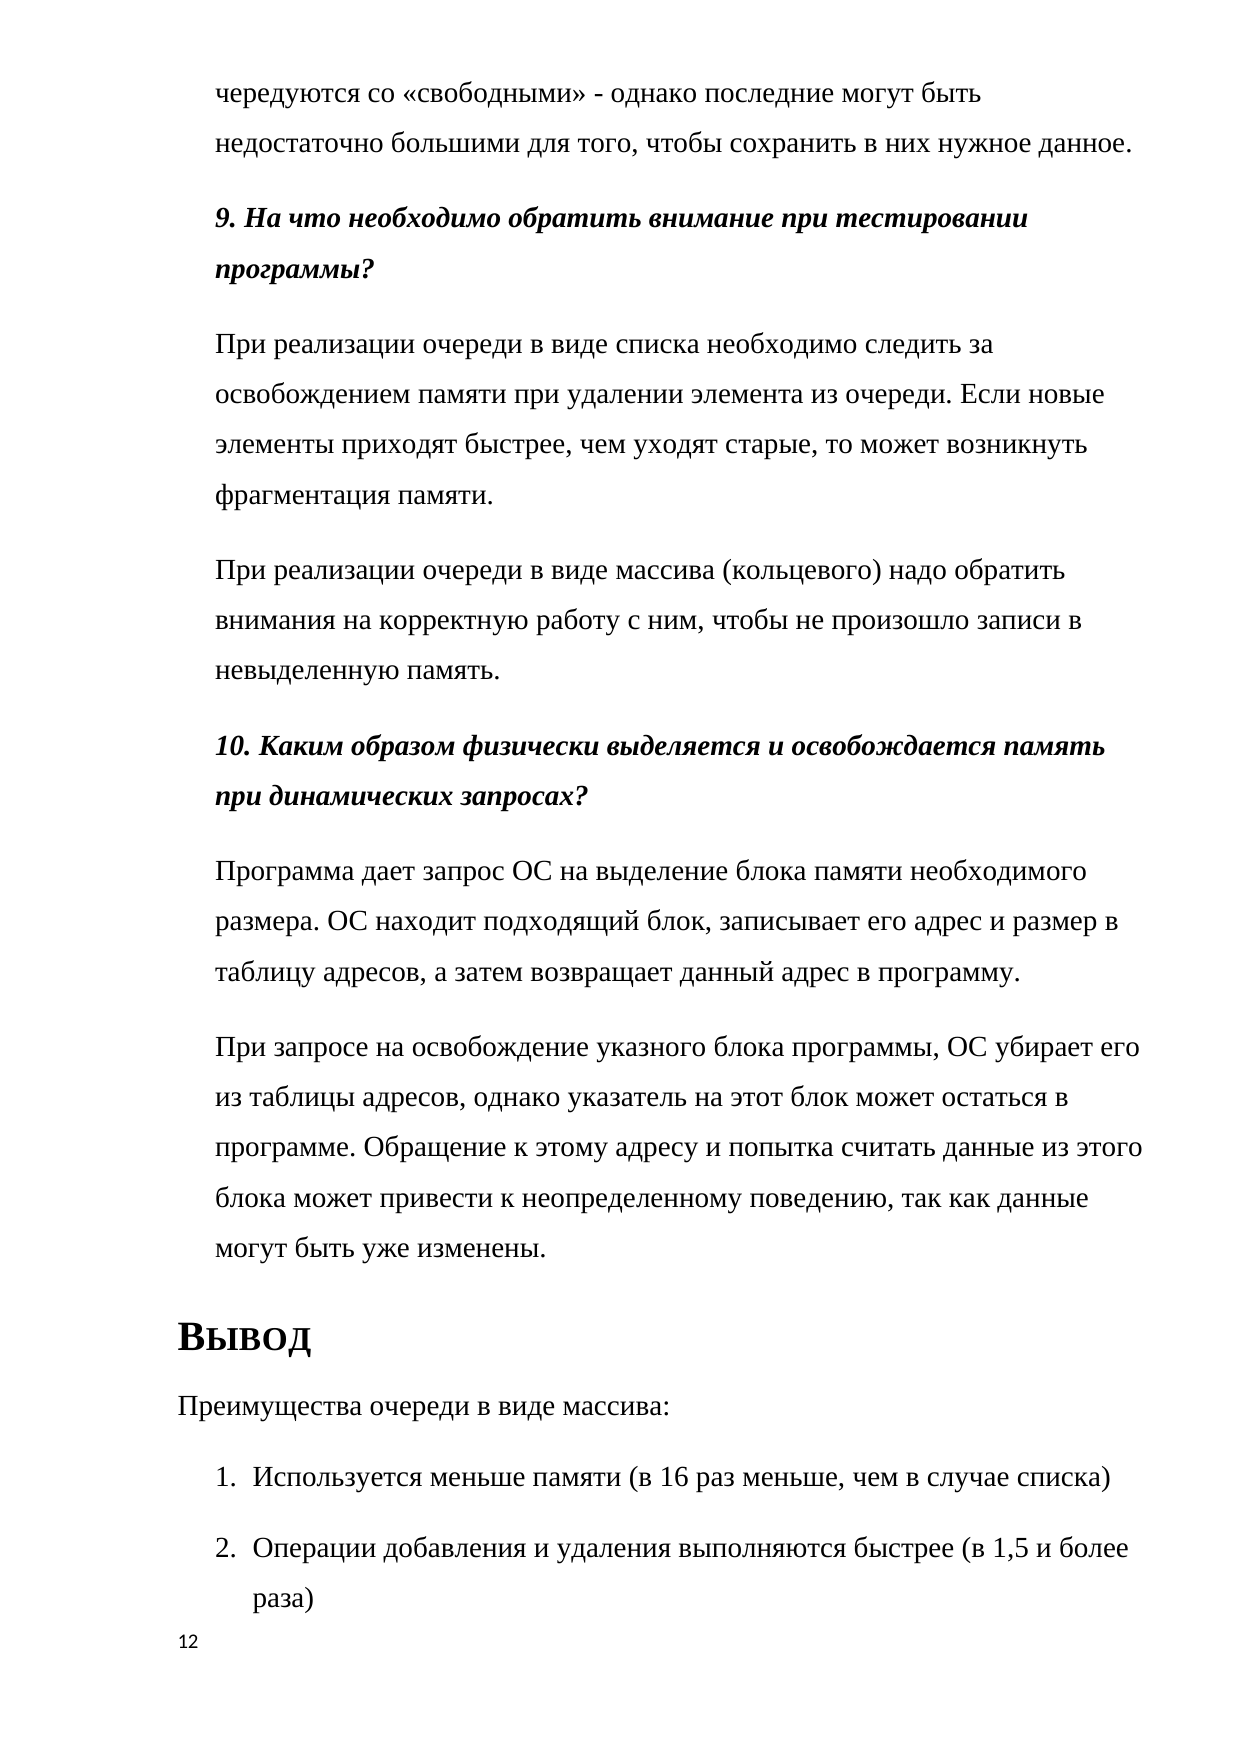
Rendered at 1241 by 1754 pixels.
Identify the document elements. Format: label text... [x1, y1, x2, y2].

text При запросе на освобождение указного блока программы, ОС убирает его из таблицы адресов, однако указатель на этот блок может остаться в программе. Обращение к этому адресу и попытка считать данные из этого блока может привести к неопределенному поведению, так как данные могут быть уже изменены. [215, 1029, 1152, 1263]
text Программа дает запрос ОС на выделение блока памяти необходимого размера. ОС находит подходящий блок, записывает его адрес и размер в таблицу адресов, а затем возвращает данный адрес в программу. [215, 853, 1152, 987]
text Преимущества очереди в виде массива: [177, 1388, 1152, 1421]
text 10. Каким образом физически выделяется и освобождается память при динамических запросах? [215, 728, 1152, 811]
text При реализации очереди в виде списка необходимо следить за освобождением памяти при удалении элемента из очереди. Если новые элементы приходят быстрее, чем уходят старые, то может возникнуть фрагментация памяти. [215, 326, 1152, 510]
list Используется меньше памяти (в 16 раз меньше, чем в случае списка) [215, 1459, 1152, 1492]
subtitle Вывод [177, 1312, 1152, 1359]
list Операции добавления и удаления выполняются быстрее (в 1,5 и более раза) [215, 1530, 1152, 1614]
text чередуются со «свободными» - однако последние могут быть недостаточно большими для того, чтобы сохранить в них нужное данное. [215, 75, 1152, 159]
text При реализации очереди в виде массива (кольцевого) надо обратить внимания на корректную работу с ним, чтобы не произошло записи в невыделенную память. [215, 552, 1152, 686]
text 9. На что необходимо обратить внимание при тестировании программы? [215, 200, 1152, 284]
